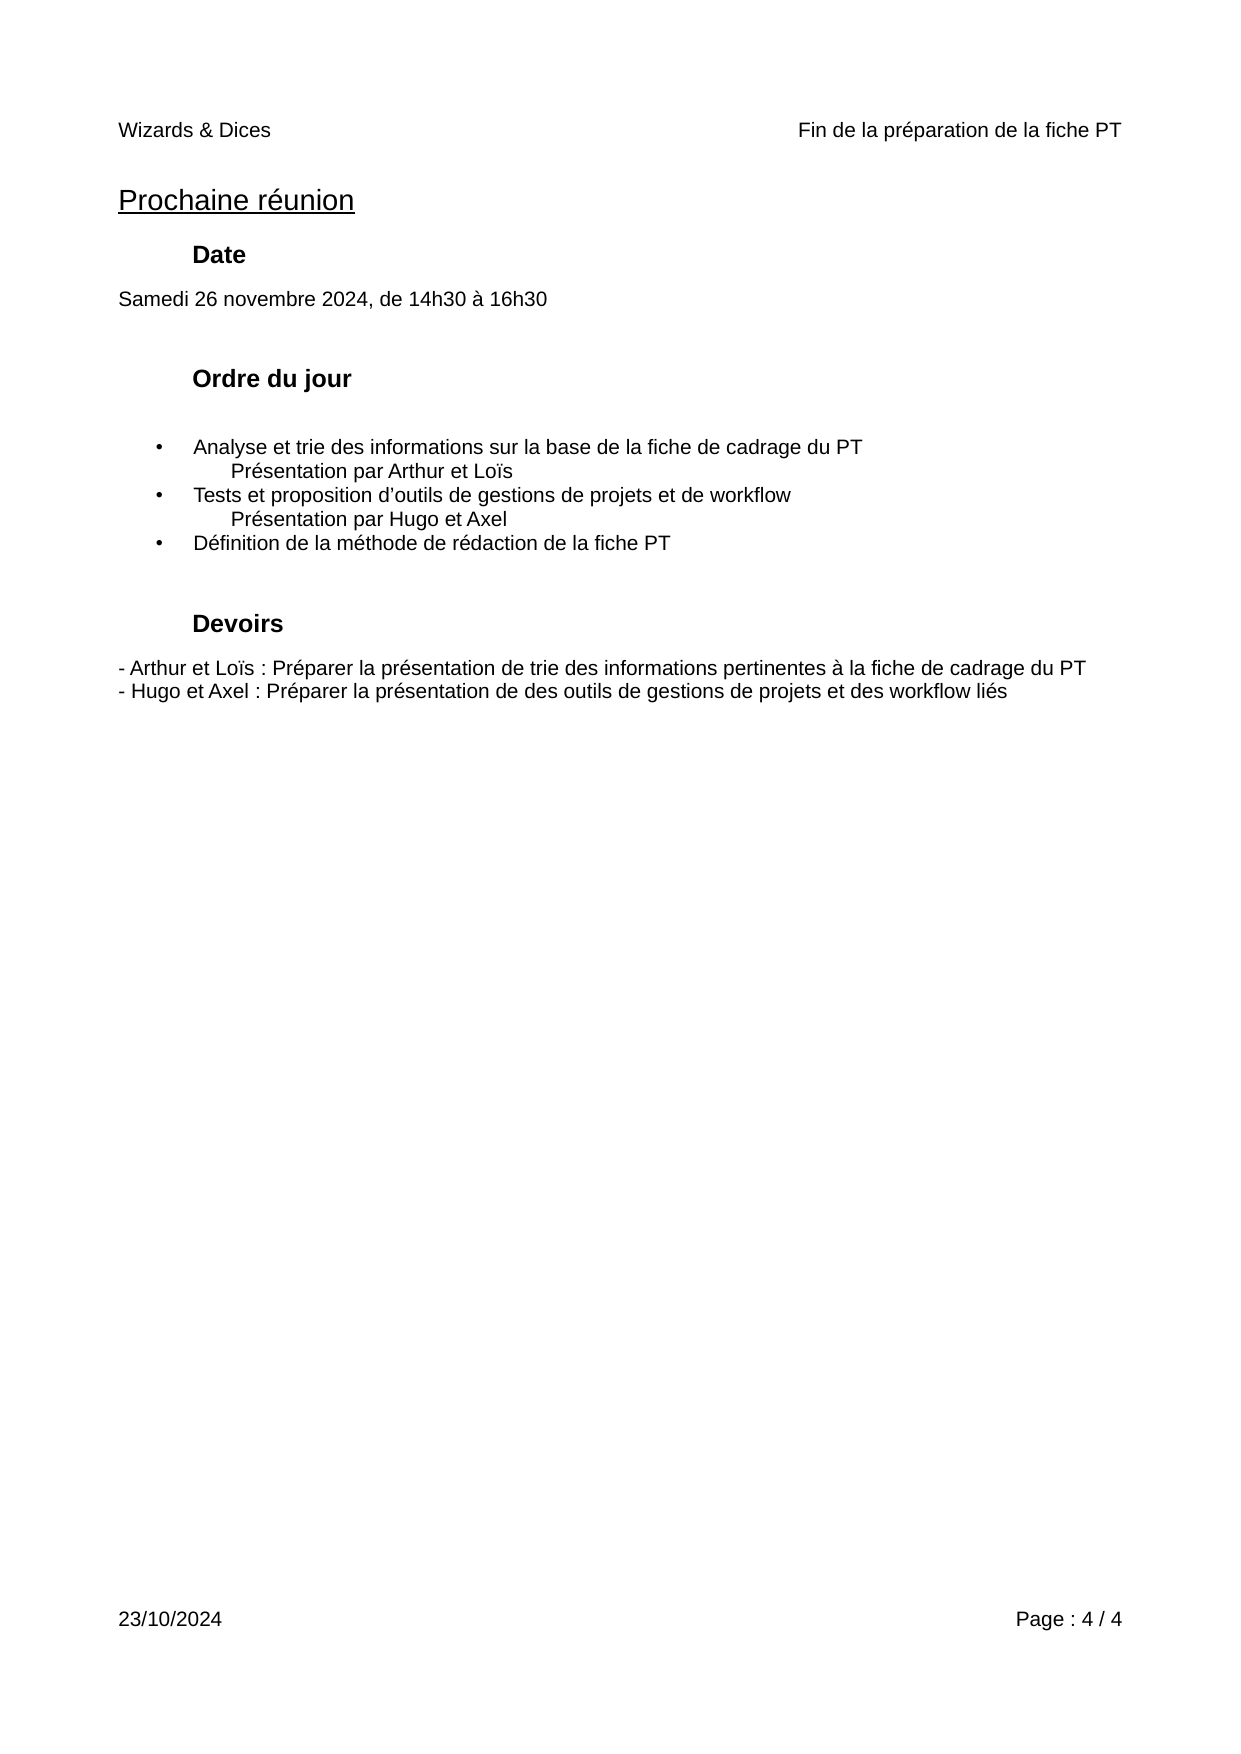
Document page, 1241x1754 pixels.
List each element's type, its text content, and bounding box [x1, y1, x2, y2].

text - Hugo et Axel : Préparer la présentation de des outils de gestions de projets et des workflow liés [118, 679, 1122, 703]
subtitle Date [192, 240, 1122, 269]
list Présentation par Hugo et Axel [193, 507, 1122, 531]
text Samedi 26 novembre 2024, de 14h30 à 16h30 [118, 287, 1122, 311]
list Définition de la méthode de rédaction de la fiche PT [156, 531, 1122, 555]
subtitle Devoirs [192, 609, 1122, 638]
list Présentation par Arthur et Loïs [193, 459, 1122, 483]
subtitle Prochaine réunion [118, 183, 1122, 217]
list Tests et proposition d’outils de gestions de projets et de workflow [156, 483, 1122, 507]
list Analyse et trie des informations sur la base de la fiche de cadrage du PT [156, 435, 1122, 459]
subtitle Ordre du jour [192, 364, 1122, 393]
text - Arthur et Loïs : Préparer la présentation de trie des informations pertinentes à la fiche de cadrage du PT [118, 655, 1122, 679]
